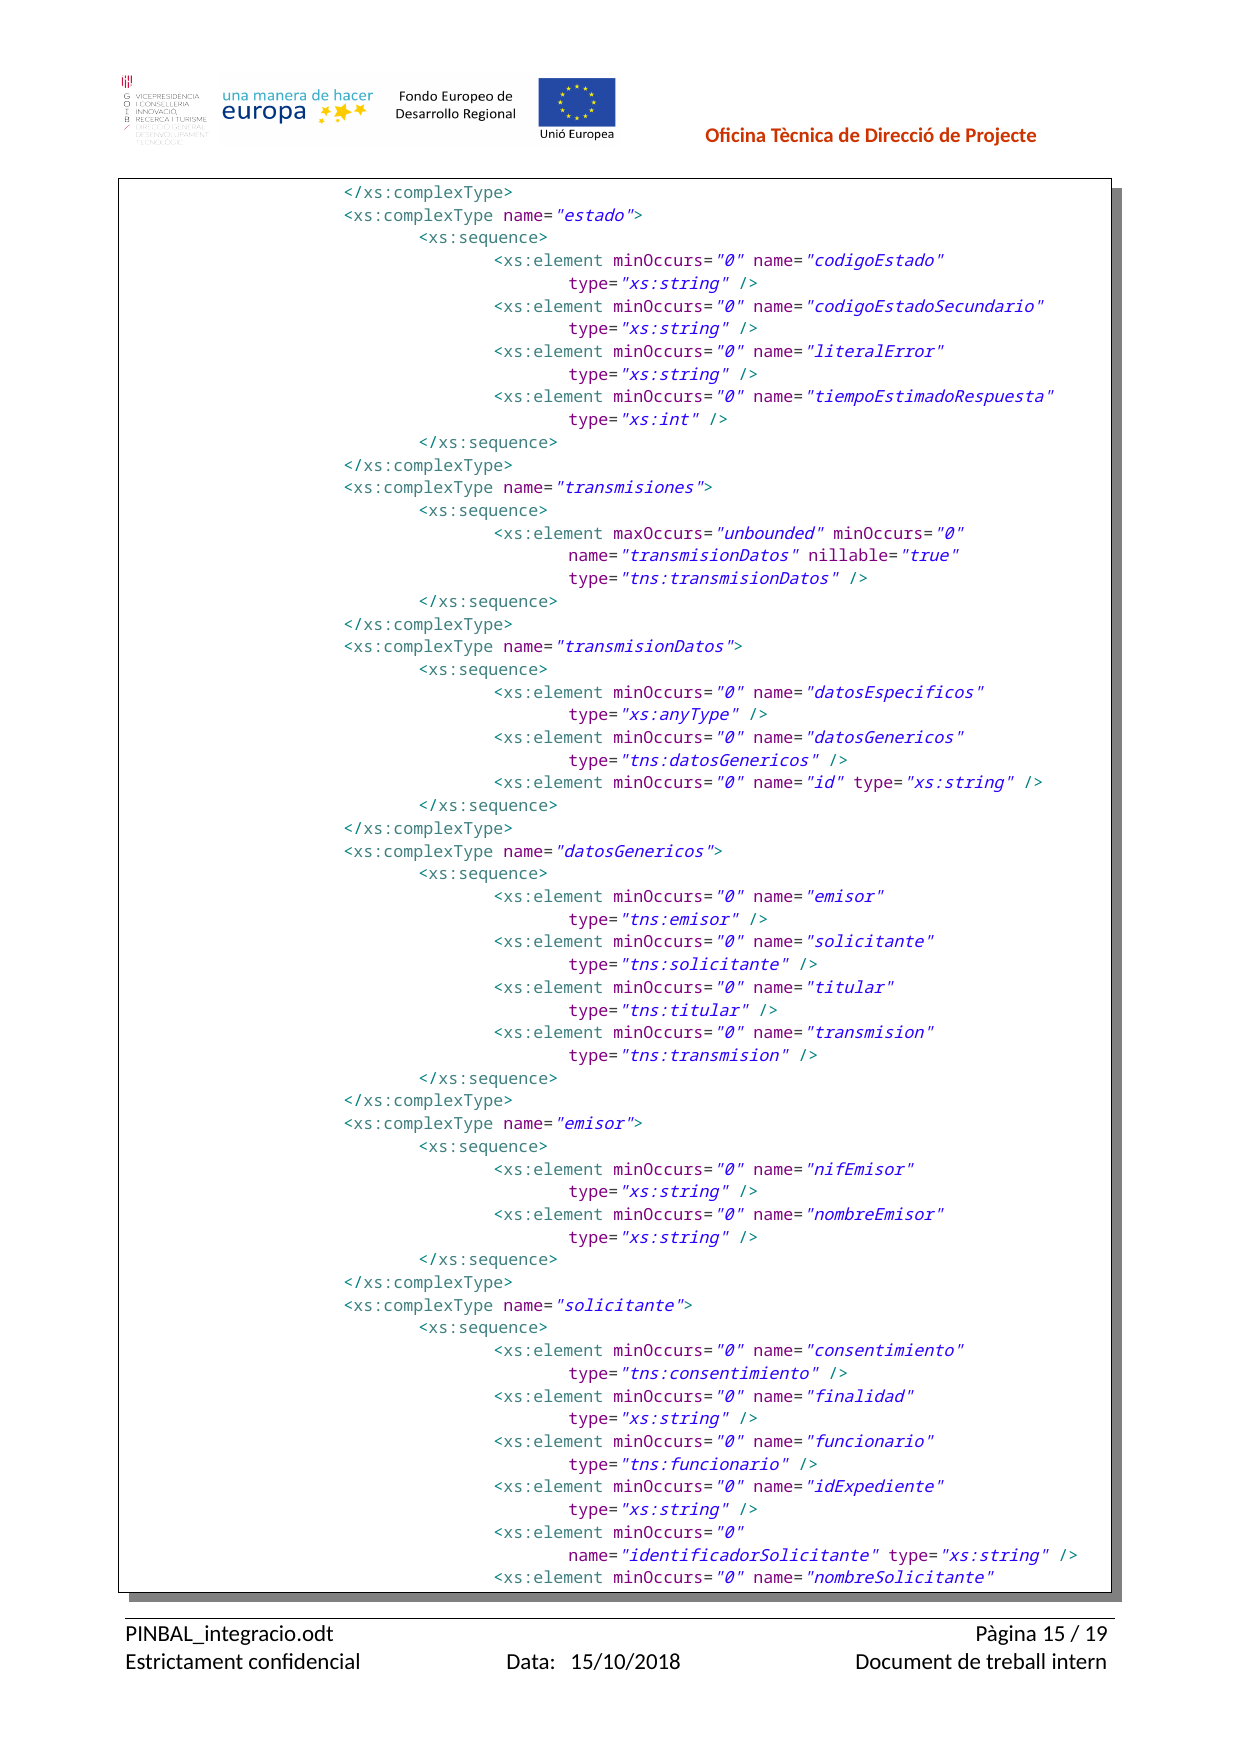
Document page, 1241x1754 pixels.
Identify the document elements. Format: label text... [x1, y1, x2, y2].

picture [118, 73, 213, 147]
text <xs:element minOccurs="0" name="solicitante" [119, 927, 1111, 950]
text type="tns:titular" /> [119, 995, 1111, 1018]
text <xs:complexType name="transmisionDatos"> [119, 632, 1111, 654]
text <xs:sequence> [119, 1131, 1111, 1154]
text type="xs:string" /> [119, 1177, 1111, 1199]
text </xs:complexType> [119, 813, 1111, 836]
text <xs:element minOccurs="0" name="funcionario" [119, 1427, 1111, 1449]
text <xs:element minOccurs="0" name="id" type="xs:string" /> [119, 768, 1111, 791]
text <xs:element minOccurs="0" name="codigoEstado" [119, 246, 1111, 268]
text <xs:sequence> [119, 859, 1111, 882]
text type="xs:string" /> [119, 359, 1111, 382]
text <xs:element minOccurs="0" name="datosEspecificos" [119, 677, 1111, 700]
text <xs:element minOccurs="0" name="emisor" [119, 882, 1111, 904]
text <xs:element minOccurs="0" name="finalidad" [119, 1381, 1111, 1404]
text </xs:sequence> [119, 1063, 1111, 1086]
text <xs:element maxOccurs="unbounded" minOccurs="0" [119, 518, 1111, 541]
text </xs:sequence> [119, 791, 1111, 813]
text <xs:sequence> [119, 496, 1111, 518]
text </xs:sequence> [119, 586, 1111, 609]
text </xs:complexType> [119, 450, 1111, 473]
text type="xs:string" /> [119, 1222, 1111, 1245]
text </xs:sequence> [119, 1245, 1111, 1268]
text <xs:complexType name="datosGenericos"> [119, 836, 1111, 859]
text <xs:complexType name="transmisiones"> [119, 473, 1111, 496]
text type="tns:solicitante" /> [119, 950, 1111, 972]
text <xs:complexType name="solicitante"> [119, 1290, 1111, 1313]
text <xs:element minOccurs="0" name="literalError" [119, 337, 1111, 359]
text type="xs:string" /> [119, 268, 1111, 291]
text </xs:complexType> [119, 1086, 1111, 1109]
text type="tns:consentimiento" /> [119, 1358, 1111, 1381]
text <xs:sequence> [119, 1313, 1111, 1336]
text <xs:element minOccurs="0" name="datosGenericos" [119, 723, 1111, 745]
text <xs:element minOccurs="0" name="tiempoEstimadoRespuesta" [119, 382, 1111, 405]
text </xs:sequence> [119, 427, 1111, 450]
text </xs:complexType> [119, 179, 1111, 200]
text type="tns:transmision" /> [119, 1041, 1111, 1063]
text type="xs:string" /> [119, 314, 1111, 337]
text <xs:element minOccurs="0" name="nifEmisor" [119, 1154, 1111, 1177]
text type="xs:string" /> [119, 1404, 1111, 1427]
text type="xs:int" /> [119, 405, 1111, 427]
text name="identificadorSolicitante" type="xs:string" /> [119, 1540, 1111, 1563]
text <xs:element minOccurs="0" name="idExpediente" [119, 1472, 1111, 1495]
text <xs:element minOccurs="0" [119, 1517, 1111, 1540]
text type="tns:transmisionDatos" /> [119, 564, 1111, 586]
text type="xs:anyType" /> [119, 700, 1111, 723]
picture [219, 73, 621, 147]
text type="tns:datosGenericos" /> [119, 745, 1111, 768]
text <xs:element minOccurs="0" name="nombreEmisor" [119, 1199, 1111, 1222]
text type="xs:string" /> [119, 1495, 1111, 1517]
text <xs:sequence> [119, 223, 1111, 246]
text <xs:element minOccurs="0" name="nombreSolicitante" [119, 1563, 1111, 1592]
text <xs:complexType name="emisor"> [119, 1109, 1111, 1131]
text </xs:complexType> [119, 609, 1111, 632]
text <xs:sequence> [119, 654, 1111, 677]
text </xs:complexType> [119, 1268, 1111, 1290]
text type="tns:funcionario" /> [119, 1449, 1111, 1472]
text <xs:element minOccurs="0" name="consentimiento" [119, 1336, 1111, 1358]
text <xs:element minOccurs="0" name="titular" [119, 972, 1111, 995]
text <xs:element minOccurs="0" name="transmision" [119, 1018, 1111, 1041]
text <xs:complexType name="estado"> [119, 200, 1111, 223]
text type="tns:emisor" /> [119, 904, 1111, 927]
text name="transmisionDatos" nillable="true" [119, 541, 1111, 564]
text <xs:element minOccurs="0" name="codigoEstadoSecundario" [119, 291, 1111, 314]
